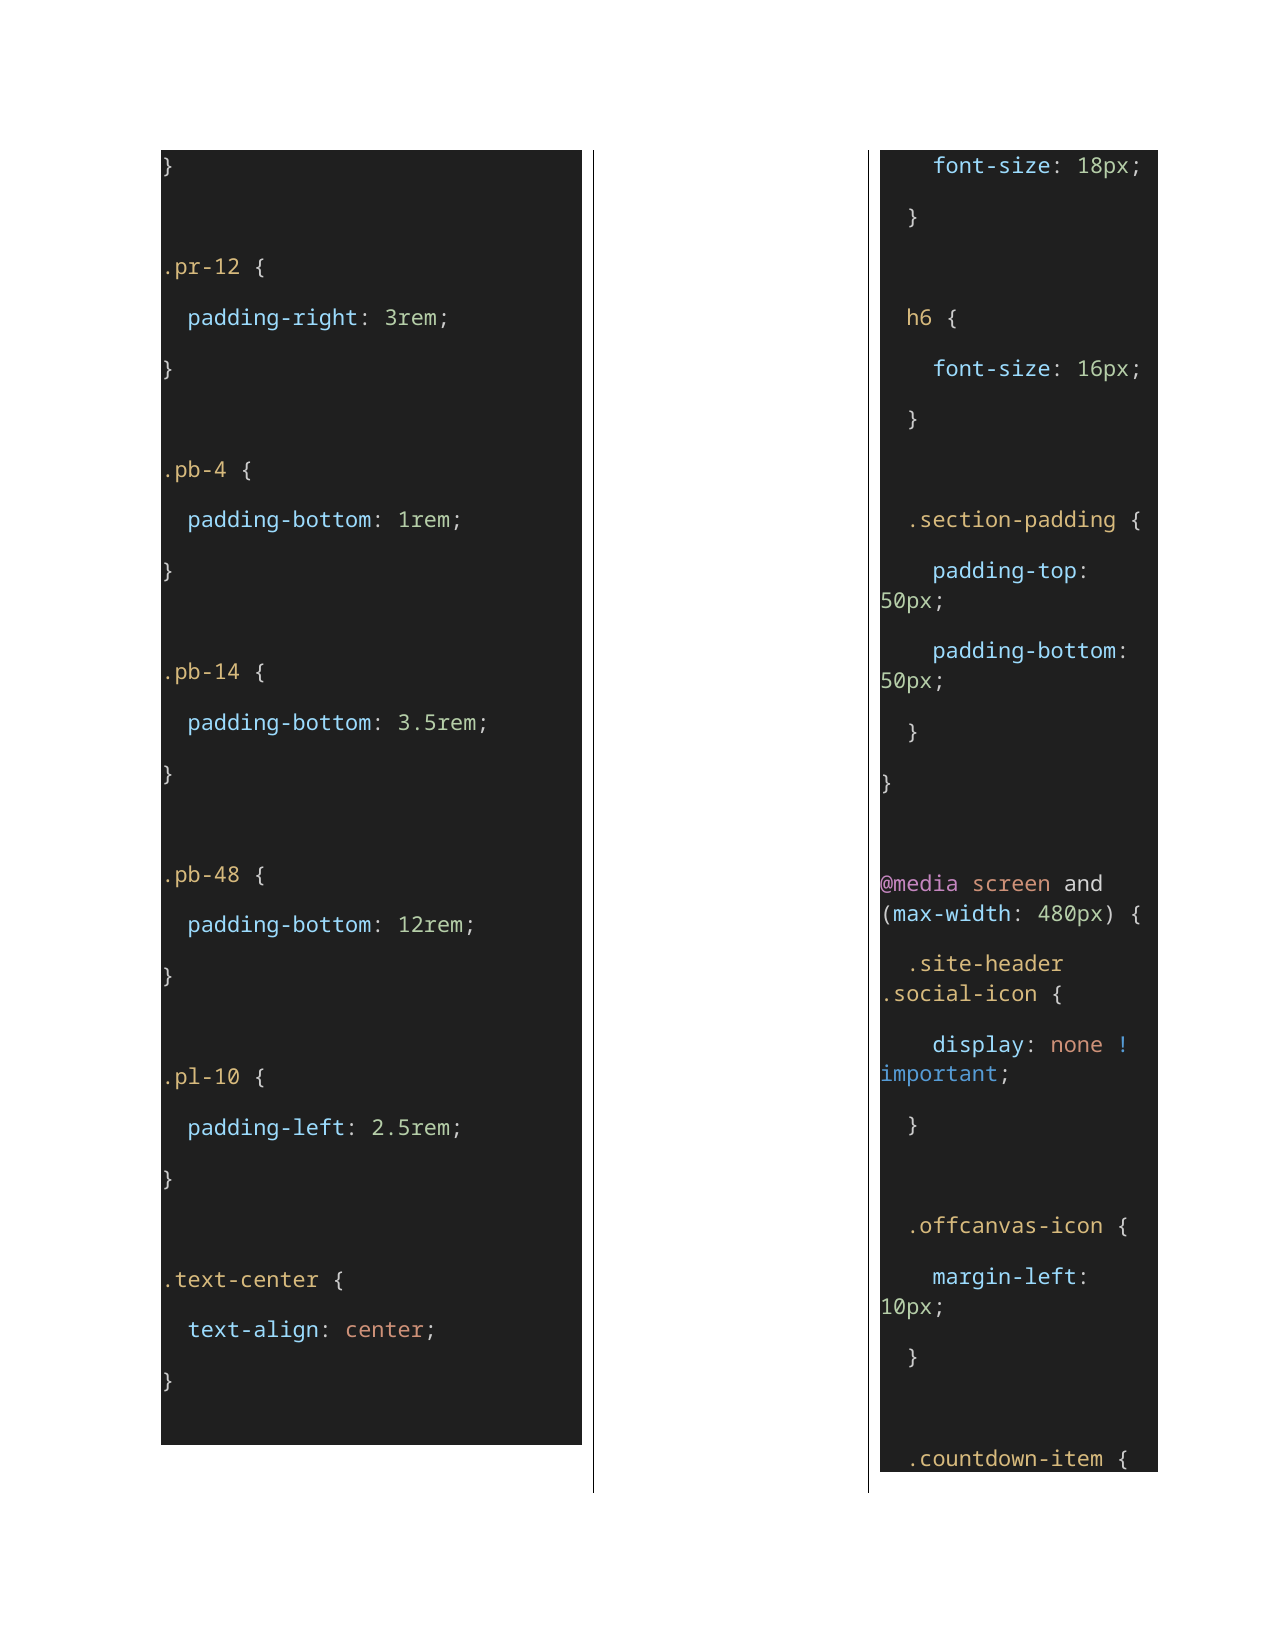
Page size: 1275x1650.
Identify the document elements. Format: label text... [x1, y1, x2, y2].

table_header # tooplate-antique-café.css body { font-family: 'Raleway', sans-serif; background-color: #1924f5; } p a { color: rgb(15, 15, 1); } p a:hover { color: #9FF; } #about p a { color: #066; } #about p a:hover { color: #F36; } #contact p a { color: #066; } footer span a { color: #f3e6e6; } .tm-logo-font { font-family: 'Oswald', sans-serif; } .tm-container { max-width: 1200px; } .parallax-window { min-height: 1064px; background: transparent; } .tm-text-yellow { color: #FC6; } .tm-text-gold { color: #131212; } .tm-text-go { color: #f5f2f2; } .tm-text-brown { color: #01060b; } .tm-text-green { color: #006666; } a.tm-bg-green:hover { background-color: #0a8585; } .tm-bg-brown { background-color: #5e3d17; } .tm-bg-green { background-color: #006666; } .tm-border-gold { border-color: #CC9966; } .tm-intro-width { max-width: 750px; } .tm-item-container { max-width: 1060px; } .input:focus { outline: none !important; border:1px solid #CC9966; box-shadow: 0 0 10px #b67533; } input::placeholder, textarea::placeholder { color: rgb(214, 212, 212); opacity: 1; } input:-ms-input-placeholder, textarea:-ms-input-placeholder { color: rgb(214, 212, 212); } input::-ms-input-placeholder, textarea::-ms-input-placeholder { color: rgb(214, 212, 212); } #tm-nav { z-index: 1000; transition: all 0.3s ease; } #tm-nav.scroll { background-color: rgba(0,0,0,0.7); } #tm-nav li a { border-bottom-color: transparent; transition: all 0.3s ease; } #tm-nav li a.current, #tm-nav li a:hover { border-bottom: 4px solid #090501; } .tm-text-2xl { font-size: 1.2rem; line-height: 2rem; } *, *:before, *:after { box-sizing: border-box; } html { font-size: 100%; } body { font-family: acumin-pro, system-ui, sans-serif; margin: 0; display: grid; grid-template-rows: auto 1fr auto; font-size: 14px; background-color: #515050; align-items: start; min-height: 100vh; } .footer { display: flex; flex-flow: row wrap; padding: 30px 30px 20px 30px; color: #0f0e0e; background-color: rgb(216, 243, 216); border-top: 3px solid #151515; image-rendering: calc(1); } .footer > * { flex: 1 100%; } .footer__addr { margin-right: 2em; margin-bottom: 2.5em; margin-left: 2em; } .footer__logo { font-family: 'Pacifico', cursive; font-weight: 400; text-transform: lowercase; font-size: 1.5rem; } .footer__addr h2 { margin-top: 1.3em; font-size: 15px; font-weight: 400; } .nav__title { font-weight: 600; font-size: 20px; } .footer address { font-style: normal; color: #609cf6; } .footer__btn { display: flex; align-items: center; justify-content: center; height: 36px; max-width: max-content; background-color: rgba(5, 5, 5, 0.943); border-radius: 100px; color: #f6f3f3; line-height: 0; margin: 0.6em 0; font-size: 1rem; padding: 0 1.3em; } .footer ul { list-style: none; padding-left: 0; } .footer li { line-height: 2em; } .footer a { text-decoration: none; } .footer__nav { display: flex; flex-flow: row wrap; } .footer__nav > * { flex: 1 50%; margin-right: 1.25em; font-size: 15px; } .footer__link > * { column-count: 1; column-gap: 0.5em; font-size: 15px; } .nav__title { color: #100f0f; column-gap: 2rem; } .nav__ul { color: #100f0f; column-gap: 2rem; } .nav__ul--extra { column-count: 1; column-gap: 1.5em; font-size: 15px; } .nav__item--extra { column-count: 2; column-gap: 0.5em; font-size: 15px; } .legal { display: flex; flex-wrap: wrap; color: #f8f1f1; } .legal__links { display: flex; align-items: center; } .heart { color: #2f2f2f; } @media screen and (min-width: 24.375em) { .legal .legal__links { margin-left: auto; } } @media screen and (min-width: 40.375em) { .footer__nav > * { flex: 1; } .nav__item--extra { flex-grow: 2; } .footer__addr { flex: 1 0px; } .footer__nav { flex: 2 0px; } } /* footer section end */ @media (min-width: 768px) { #tm-nav.scroll .tm-container { padding-top: 10px; padding-bottom: 10px; } } @media (max-width: 767px) { #tm-nav { width: auto; right: 0; border-radius: 5px; } } @media (max-width: 639px) { .parallax-window { min-height: 600px; } } @media (max-width: 370px) { .tm-menu-item { flex-direction: column; } .tm-menu-item-2 { flex-direction: column-reverse; } .tm-menu-item img { margin-bottom: 10px; } .tm-menu-item-2 img { margin-bottom: 10px; } } [594, 150, 868, 1493]
table_header #tailwind.css *, ::before, ::after { box-sizing: border-box; } html { -moz-tab-size: 4; -o-tab-size: 4; tab-size: 4; } html { line-height: 1.15; -webkit-text-size-adjust: 100%; } body { margin: 0; } body { font-family: system-ui, -apple-system, 'Segoe UI', Roboto, Helvetica, Arial, sans-serif, 'Apple Color Emoji', 'Segoe UI Emoji'; } hr { height: 0; color: inherit; } abbr[title] { -webkit-text-decoration: underline dotted; text-decoration: underline dotted; } b, strong { font-weight: bolder; } code, kbd, samp, pre { font-family: ui-monospace, SFMono-Regular, Consolas, 'Liberation Mono', Menlo, monospace; font-size: 1em; } small { font-size: 80%; } sub, sup { font-size: 75%; line-height: 0; position: relative; vertical-align: baseline; } sub { bottom: -0.25em; } sup { top: -0.5em; } table { text-indent: 0; border-color: inherit; } button, input, optgroup, select, textarea { font-family: inherit; font-size: 100%; line-height: 1.15; margin: 0; } button, select { text-transform: none; } button, [type='button'], [type='submit'] { -webkit-appearance: button; } legend { padding: 0; } progress { vertical-align: baseline; } summary { display: list-item; } blockquote, dl, dd, h1, h2, h3, h4, h5, h6, hr, figure, p, pre { margin: 0; } button { background-color: transparent; background-image: none; } fieldset { margin: 0; padding: 0; } ol, ul { list-style: none; margin: 0; padding: 0; } html { font-family: ui-sans-serif, system-ui, -apple-system, BlinkMacSystemFont, "Segoe UI", Roboto, "Helvetica Neue", Arial, "Noto Sans", sans-serif, "Apple Color Emoji", "Segoe UI Emoji", "Segoe UI Symbol", "Noto Color Emoji"; line-height: 1.5; } body { font-family: inherit; line-height: inherit; } *, ::before, ::after { box-sizing: border-box; border-width: 0; border-style: solid; border-color: currentColor; } hr { border-top-width: 1px; } img { border-style: solid; } textarea { resize: vertical; } input::-moz-placeholder, textarea::-moz-placeholder { opacity: 1; color: #9ca3af; } input:-ms-input-placeholder, textarea:-ms-input-placeholder { opacity: 1; color: #9ca3af; } input::placeholder, textarea::placeholder { opacity: 1; color: #9ca3af; } button { cursor: pointer; } table { border-collapse: collapse; } h1, h2, h3, h4, h5, h6 { font-size: inherit; font-weight: inherit; } a { color: inherit; text-decoration: inherit; } button, input, optgroup, select, textarea { padding: 0; line-height: inherit; color: inherit; } pre, code, kbd, samp { font-family: ui-monospace, SFMono-Regular, Menlo, Monaco, Consolas, "Liberation Mono", "Courier New", monospace; } img, svg, video, canvas, audio, iframe, embed, object { display: block; vertical-align: middle; } img, video { max-width: 100%; height: auto; } [hidden] { display: none; } *, ::before, ::after { --tw-border-opacity: 1; border-color: rgba(229, 231, 235, var(--tw-border-opacity)); } .container { width: 100%; } @media (min-width: 640px) { .container { max-width: 640px; } } @media (min-width: 768px) { .container { max-width: 768px; } } @media (min-width: 1024px) { .container { max-width: 1024px; } } @media (min-width: 1280px) { .container { max-width: 1280px; } } @media (min-width: 1536px) { .container { max-width: 1536px; } } .fixed { position: fixed; } .absolute { position: absolute; } .relative { position: relative; } .bottom-0 { bottom: 0px; } .left-0 { left: 0px; } .m-5 { margin: 1.25rem; } .mx-4 { margin-left: 1rem; margin-right: 1rem; } .mx-auto { margin-left: auto; margin-right: auto; } .mt-5 { margin-top: 1.25rem; } .mr-3 { margin-right: 0.75rem; } .mr-4 { margin-right: 1rem; } .mr-6 { margin-right: 1.5rem; } .mr-8 { margin-right: 2rem; } .mb-1 { margin-bottom: 0.25rem; } .mb-2 { margin-bottom: 0.5rem; } .mb-3 { margin-bottom: 0.75rem; } .mb-4 { margin-bottom: 1rem; } .mb-5 { margin-bottom: 1.25rem; } .mb-6 { margin-bottom: 1.5rem; } .mb-10 { margin-bottom: 2.5rem; } .mb-16 { margin-bottom: 4rem; } .ml-3 { margin-left: 0.75rem; } .block { display: block; } .inline-block { display: inline-block; } .flex { display: flex; } .table { display: table; } .hidden { display: none; } .w-full { width: 100%; } .flex-1 { flex: 1 1 0%; } @-webkit-keyframes spin { to { transform: rotate(360deg); } } @keyframes spin { to { transform: rotate(360deg); } } @-webkit-keyframes ping { 75%, 100% { transform: scale(2); opacity: 0; } } @keyframes ping { 75%, 100% { transform: scale(2); opacity: 0; } } @-webkit-keyframes pulse { 50% { opacity: .5; } } @keyframes pulse { 50% { opacity: .5; } } @-webkit-keyframes bounce { 0%, 100% { transform: translateY(-25%); -webkit-animation-timing-function: cubic-bezier(0.8,0,1,1); animation-timing-function: cubic-bezier(0.8,0,1,1); } 50% { transform: none; -webkit-animation-timing-function: cubic-bezier(0,0,0.2,1); animation-timing-function: cubic-bezier(0,0,0.2,1); } } @keyframes bounce { 0%, 100% { transform: translateY(-25%); -webkit-animation-timing-function: cubic-bezier(0.8,0,1,1); animation-timing-function: cubic-bezier(0.8,0,1,1); } 50% { transform: none; -webkit-animation-timing-function: cubic-bezier(0,0,0.2,1); animation-timing-function: cubic-bezier(0,0,0.2,1); } } .resize { resize: both; } .flex-col { flex-direction: column; } .items-start { align-items: flex-start; } .items-center { align-items: center; } .justify-end { justify-content: flex-end; } .justify-center { justify-content: center; } .justify-between { justify-content: space-between; } .justify-around { justify-content: space-around; } .rounded-md { border-radius: 0.375rem; } .rounded-lg { border-radius: 0.5rem; } .rounded-xl { border-radius: 0.75rem; } .border-b { border-bottom-width: 1px; } .bg-black { --tw-bg-opacity: 1; background-color: rgba(0, 0, 0, var(--tw-bg-opacity)); } .bg-white { --tw-bg-opacity: 1; background-color: rgba(255, 255, 255, var(--tw-bg-opacity)); } .bg-opacity-0 { --tw-bg-opacity: 0; } .bg-opacity-50 { --tw-bg-opacity: 0.5; } .bg-opacity-70 { --tw-bg-opacity: 0.7; } .bg-opacity-80 { --tw-bg-opacity: 0.8; } .p-8 { padding: 2rem; } .p-10 { padding: 2.5rem; } .p-12 { padding: 3rem; } .px-0 { padding-left: 0px; padding-right: 0px; } .px-2 { padding-left: 0.5rem; padding-right: 0.5rem; } .px-4 { padding-left: 1rem; padding-right: 1rem; } .px-8 { padding-left: 2rem; padding-right: 2rem; } .px-10 { padding-left: 2.5rem; padding-right: 2.5rem; } .px-12 { padding-left: 3rem; padding-right: 3rem; } .py-1 { padding-top: 0.25rem; padding-bottom: 0.25rem; } .py-2 { padding-top: 0.5rem; padding-bottom: 0.5rem; } .py-4 { padding-top: 1rem; padding-bottom: 1rem; } .py-6 { padding-top: 1.5rem; padding-bottom: 1.5rem; } .py-12 { padding-top: 3rem; padding-bottom: 3rem; } .py-20 { padding-top: 5rem; padding-bottom: 5rem; } .py-24 { padding-top: 6rem; padding-bottom: 6rem; } .pt-3 { padding-top: 0.75rem; } .pt-24 { padding-top: 6rem; } .pr-12 { padding-right: 3rem; } .pb-4 { padding-bottom: 1rem; } .pb-14 { padding-bottom: 3.5rem; } .pb-48 { padding-bottom: 12rem; } .pl-10 { padding-left: 2.5rem; } .text-center { text-align: center; } .text-right { text-align: right; } .text-lg { font-size: 1.125rem; line-height: 1.75rem; } .text-xl { font-size: 1.25rem; line-height: 1.75rem; } .text-2xl { font-size: 1.5rem; line-height: 2rem; } .text-3xl { font-size: 1.875rem; line-height: 2.25rem; } .text-4xl { font-size: 2.25rem; line-height: 2.5rem; } .text-5xl { font-size: 3rem; line-height: 1; } .font-light { font-weight: 300; } .font-normal { font-weight: 400; } .font-medium { font-weight: 500; } .font-semibold { font-weight: 600; } .leading-8 { line-height: 2rem; } .text-white { --tw-text-opacity: 1; color: rgba(255, 255, 255, var(--tw-text-opacity)); } .hover\:text-gray-200:hover { --tw-text-opacity: 1; color: rgba(229, 231, 235, var(--tw-text-opacity)); } .hover\:text-yellow-500:hover { --tw-text-opacity: 1; color: rgba(245, 158, 11, var(--tw-text-opacity)); } .hover\:text-yellow-600:hover { --tw-text-opacity: 1; color: rgba(217, 119, 6, var(--tw-text-opacity)); } *, ::before, ::after { --tw-shadow: 0 0 #0000; } *, ::before, ::after { --tw-ring-inset: var(--tw-empty,/*!*/ /*!*/); --tw-ring-offset-width: 0px; --tw-ring-offset-color: #fff; --tw-ring-color: rgba(59, 130, 246, 0.5); --tw-ring-offset-shadow: 0 0 #0000; --tw-ring-shadow: 0 0 #0000; } .transition { transition-property: background-color, border-color, color, fill, stroke, opacity, box-shadow, transform, filter, -webkit-backdrop-filter; transition-property: background-color, border-color, color, fill, stroke, opacity, box-shadow, transform, filter, backdrop-filter; transition-property: background-color, border-color, color, fill, stroke, opacity, box-shadow, transform, filter, backdrop-filter, -webkit-backdrop-filter; transition-timing-function: cubic-bezier(0.4, 0, 0.2, 1); transition-duration: 150ms; } @media (min-width: 640px) { .sm\:mr-12 { margin-right: 3rem; } .sm\:mb-3 { margin-bottom: 0.75rem; } .sm\:ml-6 { margin-left: 1.5rem; } .sm\:ml-auto { margin-left: auto; } .sm\:px-0 { padding-left: 0px; padding-right: 0px; } .sm\:px-8 { padding-left: 2rem; padding-right: 2rem; } .sm\:py-10 { padding-top: 2.5rem; padding-bottom: 2.5rem; } .sm\:py-48 { padding-top: 12rem; padding-bottom: 12rem; } .sm\:pt-48 { padding-top: 12rem; } .sm\:pb-60 { padding-bottom: 15rem; } .sm\:text-lg { font-size: 1.125rem; line-height: 1.75rem; } .sm\:text-xl { font-size: 1.25rem; line-height: 1.75rem; } } @media (min-width: 768px) { .md\:mt-0 { margin-top: 0px; } .md\:mb-0 { margin-bottom: 0px; } .md\:hidden { display: none; } .md\:flex-row { flex-direction: row; } .md\:py-3 { padding-top: 0.75rem; padding-bottom: 0.75rem; } .md\:py-6 { padding-top: 1.5rem; padding-bottom: 1.5rem; } } @media (min-width: 1024px) { .lg\:flex-row { flex-direction: row; } .lg\:items-stretch { align-items: stretch; } } @media (min-width: 1280px) { } @media (min-width: 1536px) { } [150, 150, 593, 1493]
table_header # tooplate-kool-form-pack.css :root { --body-bg-color: #181717; --white-color: #ffffff; --primary-color: #E07A5F; --secondary-color: #F2CC8F; --section-bg-color: #f0f8ff; --custom-btn-bg-color: #E07A5F; --custom-btn-bg-hover-color: #F2CC8F; --dark-color: #000000; --p-color: #717275; --link-hover-color: #F2CC8F; --body-font-family: 'Poppins', sans-serif; --heading-font-family: 'Unbounded', sans-serif; --h1-font-size: 62px; --h2-font-size: 36px; --h3-font-size: 28px; --h4-font-size: 24px; --h5-font-size: 22px; --h6-font-size: 20px; --p-font-size: 18px; --menu-font-size: 16px; --btn-font-size: 14px; --border-radius-large: 100px; --border-radius-medium: 20px; --border-radius-small: 10px; --font-weight-normal: 400; --font-weight-medium: 500; --font-weight-bold: 700; } body { background-color: var(--body-bg-color); font-family: var(--body-font-family); } h1, h2, h3, h4, h5, h6 { font-family: var(--heading-font-family); font-weight: var(--font-weight-medium); letter-spacing: -1px; } h1 { font-size: var(--h1-font-size); font-weight: var(--font-weight-bold); } h2 { font-size: var(--h2-font-size); font-weight: var(--font-weight-bold); } h3 { font-size: var(--h3-font-size); } h4 { font-size: var(--h4-font-size); } h5 { font-size: var(--h5-font-size); } h6 { font-size: var(--h6-font-size); } p { color: var(--p-color); font-size: var(--p-font-size); font-weight: var(--font-weight-normal); } ul li { color: var(--p-color); font-size: var(--p-font-size); font-weight: var(--font-weight-normal); } a, button { touch-action: manipulation; transition: all 0.3s; } a { display: inline-block; color: var(--secondary-color); text-decoration: none; } a:hover { color: var(--link-hover-color); } b, strong { font-weight: var(--font-weight-bold); } /*--------------------------------------- SECTION -----------------------------------------*/ .section-bg { background-color: var(--section-bg-color); } .section-padding { padding-top: 100px; padding-bottom: 100px; } ::selection { background-color: var(--primary-color); color: var(--white-color); } .page-404-title { color: var(--primary-color); font-size: 100px; } .page-404-title + h3 { color: var(--secondary-color); } /*--------------------------------------- CUSTOM BUTTON -----------------------------------------*/ .custom-btn { background: var(--custom-btn-bg-color); border: 2px solid transparent; border-radius: var(--border-radius-large); color: var(--white-color); font-size: var(--btn-font-size); font-weight: var(--font-weight-bold); line-height: normal; transition: all 0.3s; padding: 6px 18px; } .custom-btn:hover { background: var(--custom-btn-bg-hover-color); color: var(--white-color); } .custom-border-btn { background: transparent; border: 2px solid var(--secondary-color); color: var(--secondary-color); } .custom-border-btn:hover { background: var(--secondary-color); border-color: transparent; color: var(--white-color); } .custom-btn-bg-white { border-color: var(--white-color); color: var(--white-color); } .custom-btn-group .link { color: var(--white-color); font-weight: var(--font-weight-medium); } .custom-btn-group .link:hover { color: var(--link-hover-color); } /*--------------------------------------- SITE HEADER -----------------------------------------*/ .site-header { position: absolute; z-index: 22; top: 0; right: 0; left: 0; padding-top: 30px; padding-bottom: 30px; } .site-header .container { background-color: rgba(0, 0, 0, 0.65); border-radius: var(--border-radius-large); padding: 15px 25px; max-height: 70px; } .site-header-text { color: var(--white-color); font-size: var(--p-font-size); font-weight: var(--font-weight-bold); } .site-header-text span { margin-left: 20px; color: yellow; } .site-header .social-icon { max-height: 35px; } .site-header-text ul { margin-left: 30px; color: rgb(248, 248, 12); } .offcanvas { background-color: rgba(0, 0, 0, 0.85); padding: 30px; } .offcanvas.offcanvas-end { border-left: 0; } .offcanvas-header .btn-close { filter: brightness(0) invert(1); transition: all 0.3s; } .offcanvas-header .btn-close:hover { transform: rotate(180deg); } .offcanvas-icon { font-size: var(--h3-font-size); color: var(--white-color); margin-left: 15px; } .offcanvas nav ul { margin: 0; padding: 0; } .offcanvas nav ul li { list-style: none; display: block; } .offcanvas nav ul li a { color: var(--white-color); font-family: var(--heading-font-family); font-size: var(--p-font-size); font-weight: var(--font-weight-medium); display: inline-block; margin-top: 5px; margin-bottom: 5px; } .offcanvas nav ul li a:hover, .offcanvas nav ul li a.active { color: var(--link-hover-color); } /*--------------------------------------- HERO -----------------------------------------*/ .hero-section { position: relative; overflow: hidden; height: 100vh; min-height: 675px; padding-top: 100px; padding-bottom: 100px; } .hero-bg { background-image: url('../images/people-practicing-social-integration.jpg'); background-repeat: no-repeat; background-position: center; background-size: cover; } .hero-bg::after { content: ""; background: linear-gradient(to top, var(--dark-color), transparent 200%); position: absolute; top: 0; left: 0; width: 100%; height: 100%; pointer-events: none; } .hero-bg .container { position: relative; z-index: 2; } .hero-section small { color: var(--primary-color); display: block; font-size: var(--btn-font-size); font-style: italic; position: relative; padding-left: 75px; } .hero-section small::before { content: ""; background-color: var(--white-color); width: 50px; height: 2px; position: absolute; top: 50%; left: 35px; transform: translate(-50%, 0); } .video-wrap { z-index: -100; } .custom-video { position: absolute; top: 0; left: 0; object-fit: cover; width: 100%; height: 100%; } .hero-title { color: var(--white-color); } /*--------------------------------------- COUNTDOWN -----------------------------------------*/ .countdown { padding-left: 0; } .countdown-title { color: var(--white-color); } .countdown-item { list-style: none; flex: 0 0 13%; margin: 15px; } .countdown-text { color: var(--section-bg-color); font-size: var(--p-font-size); font-style: italic; } /*--------------------------------------- MODAL EMAIL FORM -----------------------------------------*/ .modal-content { background-color: var(--dark-color); border-radius: 0; position: relative; } .modal-content::after { content: ""; background-color: var(--custom-btn-bg-color); border: 50px solid var(--secondary-color); border-radius: 100%; position: absolute; top: -100px; right: -120px; width: 250px; height: 250px; pointer-events: none; } .modal-header, .modal-body, .modal-footer { padding: 30px 40px; } .modal-header { background-color: var(--dark-color); border-radius: 0; border-bottom: 0; padding: 0; } .modal-body h2 { color: var(--white-color); font-size: var(--h4-font-size); position: relative; bottom: 30px; } .modal-header .btn-close { filter: brightness(0) invert(1); position: relative; z-index: 22; top: 20px; right: 20px; transition: all 0.3s; } .modal-header .btn-close:hover { transform: rotate(180deg); } .modal-body, .modal-footer { position: relative; z-index: 2; } .modal-footer { border-top: 0; padding-top: 0; } .modal-footer p { font-size: var(--btn-font-size); } /*--------------------------------------- CUSTOM FORM -----------------------------------------*/ .custom-form .form-control { border-radius: var(--border-radius-large); border-width: 2px; box-shadow: none; color: var(--p-color); margin-bottom: 20px; padding: 10px; padding-left: 20px; outline: none; } .custom-form .form-control:focus, .custom-form .form-control:hover { border-color: var(--primary-color); } .form-check-input:checked { background-color: var(--primary-color); border-color: var(--primary-color); } .form-floating>label { padding-left: 20px; } .custom-form button[type="submit"] { background: var(--custom-btn-bg-color); border: none; border-radius: var(--border-radius-large); color: var(--white-color); font-family: var(--heading-font-family); font-size: var(--p-font-size); font-weight: var(--font-weight-bold); transition: all 0.3s; margin-bottom: 0; padding-left: 10px; } .custom-form button[type="submit"]:hover, .custom-form button[type="submit"]:focus { background: var(--custom-btn-bg-hover-color); border-color: transparent; } .custom-form .form-check-label { color: var(--p-color); } .contact-form .form-floating>textarea { border-radius: var(--border-radius-medium); height: 110px; } .login-form .custom-btn { font-family: var(--heading-font-family); padding: 10.25px 35px; font-size: var(--p-font-size); } /*--------------------------------------- SOCIAL ICON -----------------------------------------*/ .social-icon { margin: 0; padding: 0; } .social-icon-item { list-style: none; display: inline-block; vertical-align: top; } .social-icon-link { border-radius: var(--border-radius-large); color: var(--white-color); font-size: var(--btn-font-size); display: block; margin-right: 5px; text-align: center; width: 35px; height: 35px; line-height: 36px; transition: background 0.2s, color 0.2s; } .social-icon-link:hover { background: var(--primary-color); color: var(--white-color); } /*--------------------------------------- RESPONSIVE STYLES -----------------------------------------*/ @media screen and (max-width: 991px) { h1 { font-size: 36px; } h2 { font-size: 28px; } h3 { font-size: 22px; } h4 { font-size: 20px; } h5 { font-size: 18px; } h6 { font-size: 16px; } .section-padding { padding-top: 50px; padding-bottom: 50px; } } @media screen and (max-width: 480px) { .site-header .social-icon { display: none !important; } .offcanvas-icon { margin-left: 10px; } .countdown-item { margin: 10px; } } [869, 150, 1169, 1493]
